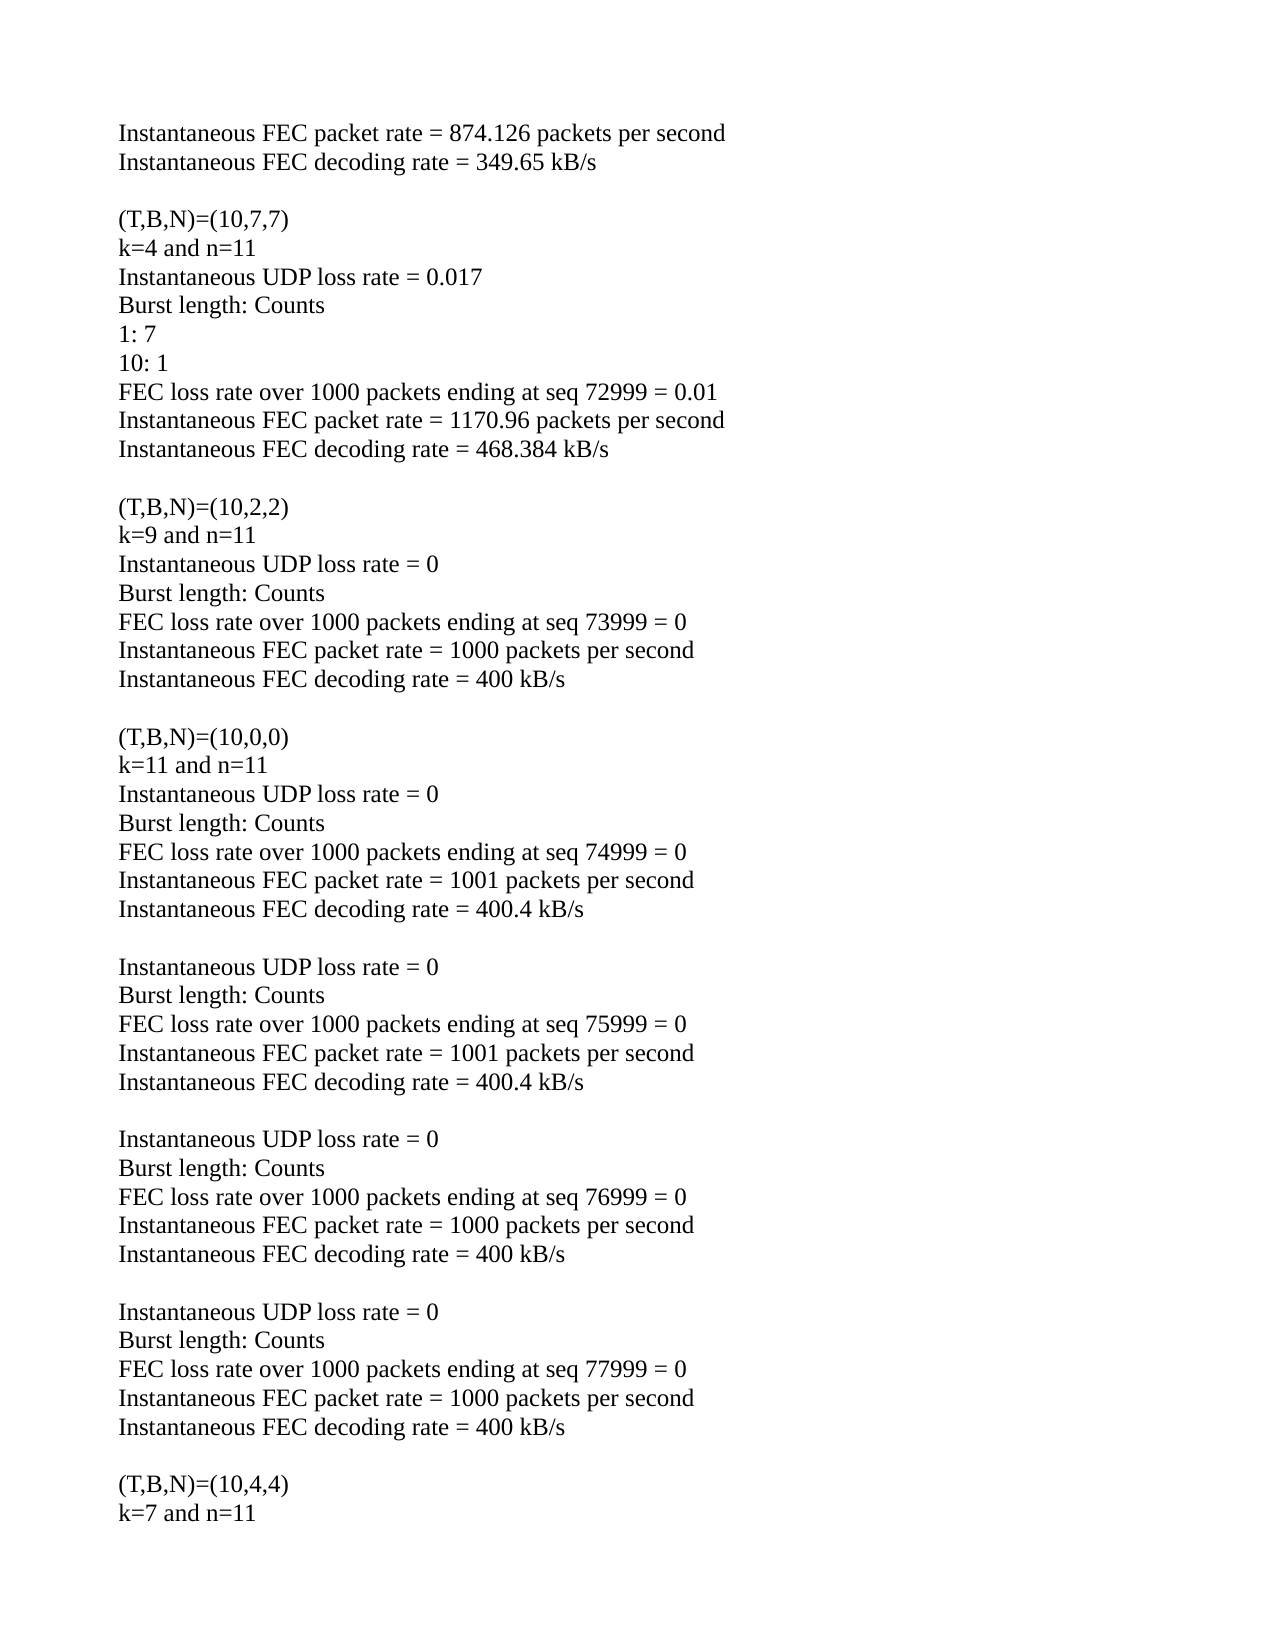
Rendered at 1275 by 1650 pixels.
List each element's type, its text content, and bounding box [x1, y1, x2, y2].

text FEC loss rate over 1000 packets ending at seq 72999 = 0.01 [118, 377, 1157, 406]
text Burst length: Counts [118, 808, 1157, 837]
text Instantaneous FEC decoding rate = 468.384 kB/s [118, 434, 1157, 463]
text FEC loss rate over 1000 packets ending at seq 76999 = 0 [118, 1182, 1157, 1211]
text Instantaneous FEC decoding rate = 400.4 kB/s [118, 1067, 1157, 1096]
text Instantaneous FEC decoding rate = 400.4 kB/s [118, 894, 1157, 923]
text (T,B,N)=(10,7,7) [118, 204, 1157, 233]
text Burst length: Counts [118, 578, 1157, 607]
text Instantaneous FEC packet rate = 1000 packets per second [118, 636, 1157, 664]
text Instantaneous FEC decoding rate = 349.65 kB/s [118, 147, 1157, 176]
text k=4 and n=11 [118, 233, 1157, 262]
text (T,B,N)=(10,2,2) [118, 492, 1157, 521]
text Instantaneous UDP loss rate = 0 [118, 1297, 1157, 1326]
text Instantaneous FEC decoding rate = 400 kB/s [118, 664, 1157, 693]
text Instantaneous FEC packet rate = 1170.96 packets per second [118, 406, 1157, 434]
text Burst length: Counts [118, 291, 1157, 319]
text Instantaneous FEC packet rate = 1001 packets per second [118, 866, 1157, 894]
text Instantaneous UDP loss rate = 0 [118, 779, 1157, 808]
text Instantaneous FEC decoding rate = 400 kB/s [118, 1412, 1157, 1441]
text Instantaneous FEC decoding rate = 400 kB/s [118, 1239, 1157, 1268]
text Instantaneous UDP loss rate = 0 [118, 1124, 1157, 1153]
text Instantaneous FEC packet rate = 874.126 packets per second [118, 118, 1157, 147]
text Instantaneous UDP loss rate = 0 [118, 952, 1157, 981]
text Instantaneous FEC packet rate = 1000 packets per second [118, 1383, 1157, 1412]
text FEC loss rate over 1000 packets ending at seq 75999 = 0 [118, 1009, 1157, 1038]
text (T,B,N)=(10,0,0) [118, 722, 1157, 751]
text Burst length: Counts [118, 1153, 1157, 1182]
text FEC loss rate over 1000 packets ending at seq 74999 = 0 [118, 837, 1157, 866]
text Instantaneous FEC packet rate = 1001 packets per second [118, 1038, 1157, 1067]
text Instantaneous FEC packet rate = 1000 packets per second [118, 1211, 1157, 1239]
text k=7 and n=11 [118, 1498, 1157, 1527]
text Burst length: Counts [118, 1326, 1157, 1354]
text (T,B,N)=(10,4,4) [118, 1469, 1157, 1498]
text FEC loss rate over 1000 packets ending at seq 77999 = 0 [118, 1354, 1157, 1383]
text Instantaneous UDP loss rate = 0.017 [118, 262, 1157, 291]
text k=9 and n=11 [118, 521, 1157, 549]
text 1: 7 [118, 319, 1157, 348]
text Instantaneous UDP loss rate = 0 [118, 549, 1157, 578]
text 10: 1 [118, 348, 1157, 377]
text Burst length: Counts [118, 981, 1157, 1009]
text k=11 and n=11 [118, 751, 1157, 779]
text FEC loss rate over 1000 packets ending at seq 73999 = 0 [118, 607, 1157, 636]
